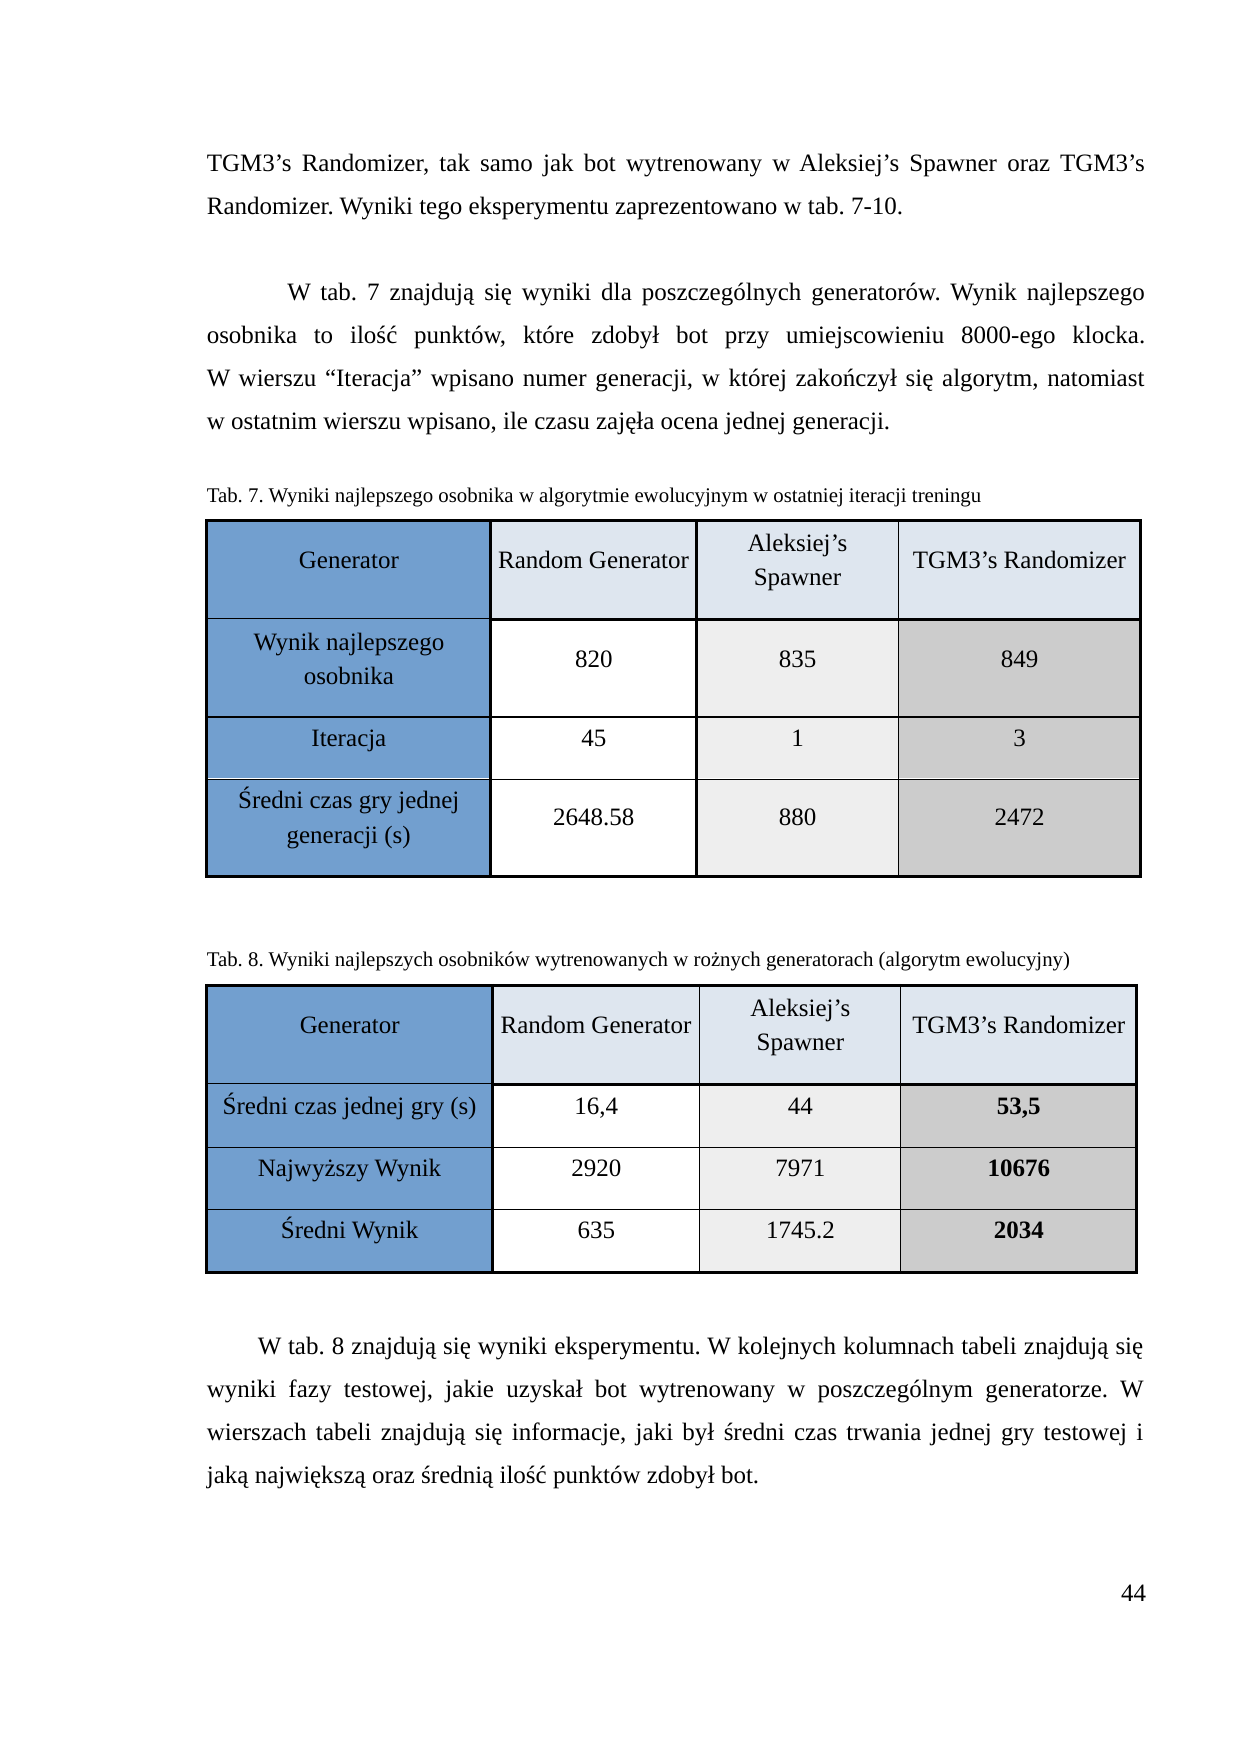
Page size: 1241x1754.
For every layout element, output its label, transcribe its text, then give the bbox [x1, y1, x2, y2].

table_cell Iteracja [208, 718, 489, 778]
table_cell Średni czas jednej gry (s) [208, 1084, 491, 1147]
text Tab. 8. Wyniki najlepszych osobników wytrenowanych w rożnych generatorach (algorytm ewolucyjny) [207, 947, 1146, 971]
text Tab. 7. Wyniki najlepszego osobnika w algorytmie ewolucyjnym w ostatniej iteracji treningu [207, 483, 1146, 507]
text TGM3’s Randomizer, tak samo jak bot wytrenowany w Aleksiej’s Spawner oraz TGM3’s Randomizer. Wyniki tego eksperymentu zaprezentowano w tab. 7-10. [207, 148, 1146, 219]
table_cell 16,4 [494, 1086, 699, 1147]
table_header TGM3’s Randomizer [899, 522, 1139, 618]
table_cell 44 [700, 1086, 900, 1147]
table_cell 1 [698, 718, 898, 778]
table_header Random Generator [492, 522, 695, 618]
table_cell 2034 [901, 1210, 1135, 1271]
table_cell 7971 [700, 1148, 900, 1209]
table_cell 2472 [899, 780, 1139, 875]
table_header TGM3’s Randomizer [901, 987, 1135, 1083]
table_header Aleksiej’s Spawner [698, 522, 898, 618]
table_cell Najwyższy Wynik [208, 1148, 491, 1209]
table_cell 2920 [494, 1148, 699, 1209]
table_header Generator [208, 522, 489, 618]
table_cell 880 [698, 780, 898, 875]
table_cell 820 [492, 621, 695, 716]
table_cell 53,5 [901, 1086, 1135, 1147]
text W tab. 8 znajdują się wyniki eksperymentu. W kolejnych kolumnach tabeli znajdują się wyniki fazy testowej, jakie uzyskał bot wytrenowany w poszczególnym generatorze. W wierszach tabeli znajdują się informacje, jaki był średni czas trwania jednej gry testowej i jaką największą oraz średnią ilość punktów zdobył bot. [207, 1331, 1144, 1489]
table_cell 3 [899, 718, 1139, 778]
text W tab. 7 znajdują się wyniki dla poszczególnych generatorów. Wynik najlepszego osobnika to ilość punktów, które zdobył bot przy umiejscowieniu 8000-ego klocka. W wierszu “Iteracja” wpisano numer generacji, w której zakończył się algorytm, natomiast w ostatnim wierszu wpisano, ile czasu zajęła ocena jednej generacji. [207, 277, 1146, 435]
table_header Random Generator [494, 987, 699, 1083]
table_cell 849 [899, 621, 1139, 716]
table_cell 45 [492, 718, 695, 778]
table_cell Średni Wynik [208, 1210, 491, 1271]
table_cell 835 [698, 621, 898, 716]
table_cell 635 [494, 1210, 699, 1271]
table_cell Średni czas gry jednej generacji (s) [208, 780, 489, 875]
table_header Generator [208, 987, 491, 1083]
table_cell 1745.2 [700, 1210, 900, 1271]
table_cell 2648.58 [492, 780, 695, 875]
table_header Aleksiej’s Spawner [700, 987, 900, 1083]
table_cell Wynik najlepszego osobnika [208, 619, 489, 716]
table_cell 10676 [901, 1148, 1135, 1209]
